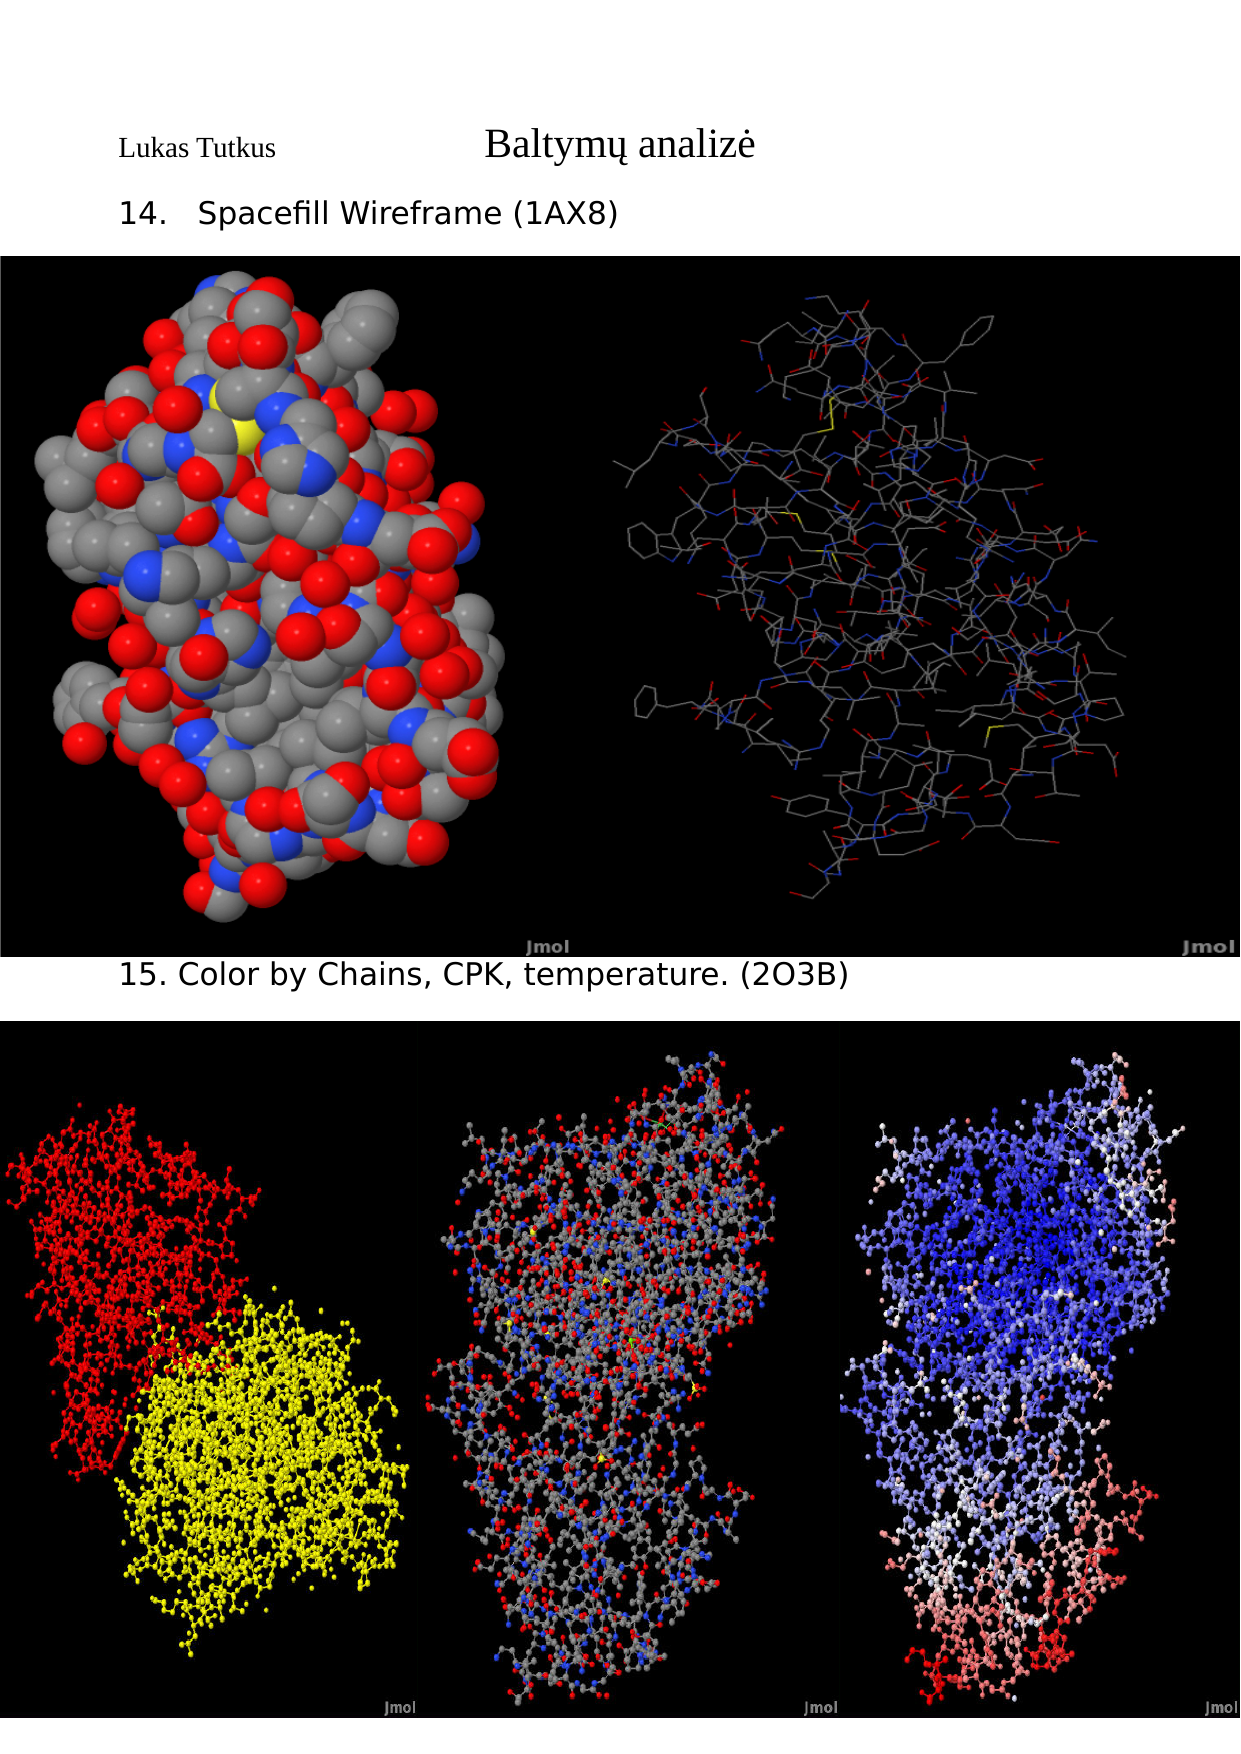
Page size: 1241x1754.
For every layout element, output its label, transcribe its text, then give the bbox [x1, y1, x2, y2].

text 14. Spacefill Wireframe (1AX8) [118, 196, 1150, 232]
picture [0, 256, 1240, 957]
picture [0, 1021, 1240, 1718]
text 15. Color by Chains, CPK, temperature. (2O3B) [118, 957, 1150, 993]
text [118, 232, 1150, 256]
